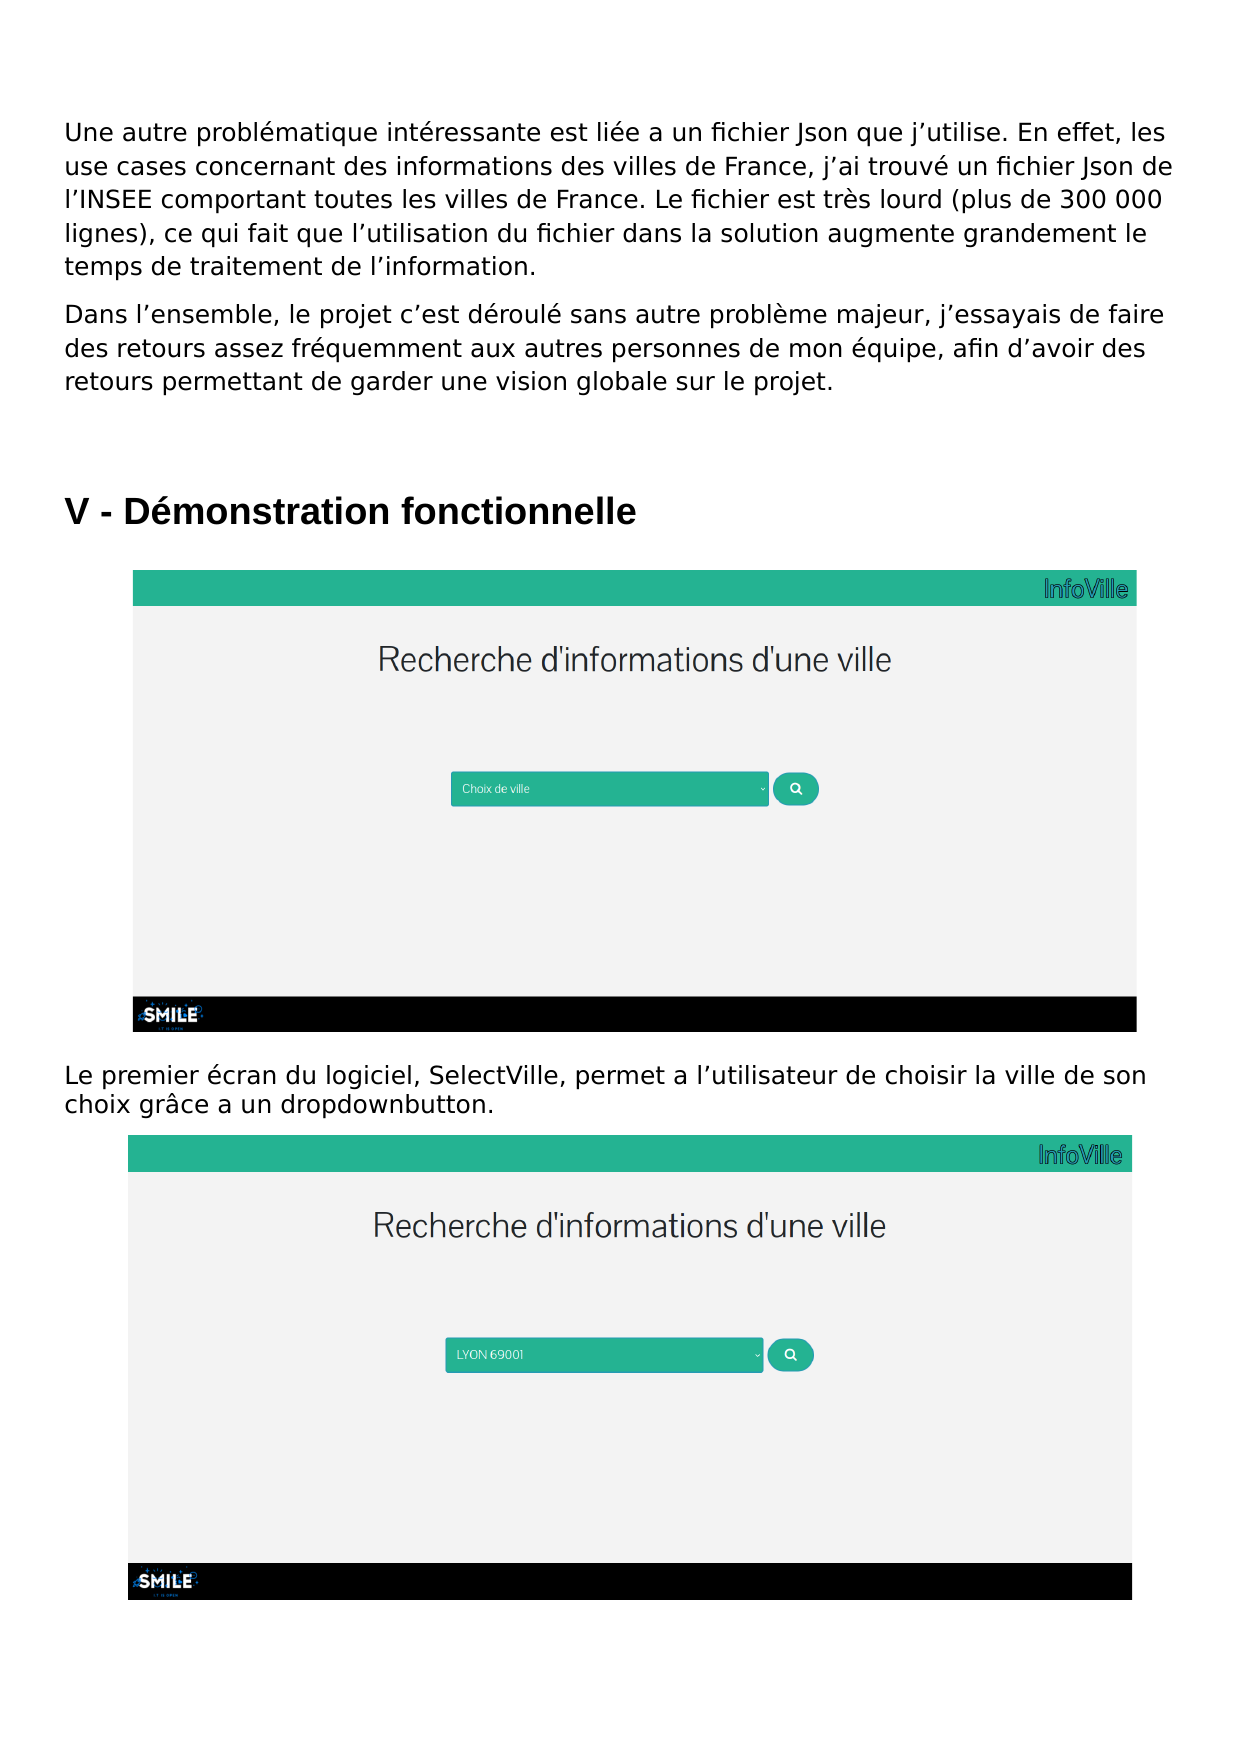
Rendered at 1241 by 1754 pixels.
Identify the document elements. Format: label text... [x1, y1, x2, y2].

text Le premier écran du logiciel, SelectVille, permet a l’utilisateur de choisir la ville de son choix grâce a un dropdownbutton. [64, 1061, 1186, 1119]
subtitle V - Démonstration fonctionnelle [64, 489, 1186, 532]
text Une autre problématique intéressante est liée a un fichier Json que j’utilise. En effet, les use cases concernant des informations des villes de France, j’ai trouvé un fichier Json de l’INSEE comportant toutes les villes de France. Le fichier est très lourd (plus de 300 000 lignes), ce qui fait que l’utilisation du fichier dans la solution augmente grandement le temps de traitement de l’information. [64, 118, 1186, 281]
picture [128, 1135, 1133, 1600]
text Dans l’ensemble, le projet c’est déroulé sans autre problème majeur, j’essayais de faire des retours assez fréquemment aux autres personnes de mon équipe, afin d’avoir des retours permettant de garder une vision globale sur le projet. [64, 300, 1186, 397]
picture [132, 570, 1137, 1032]
